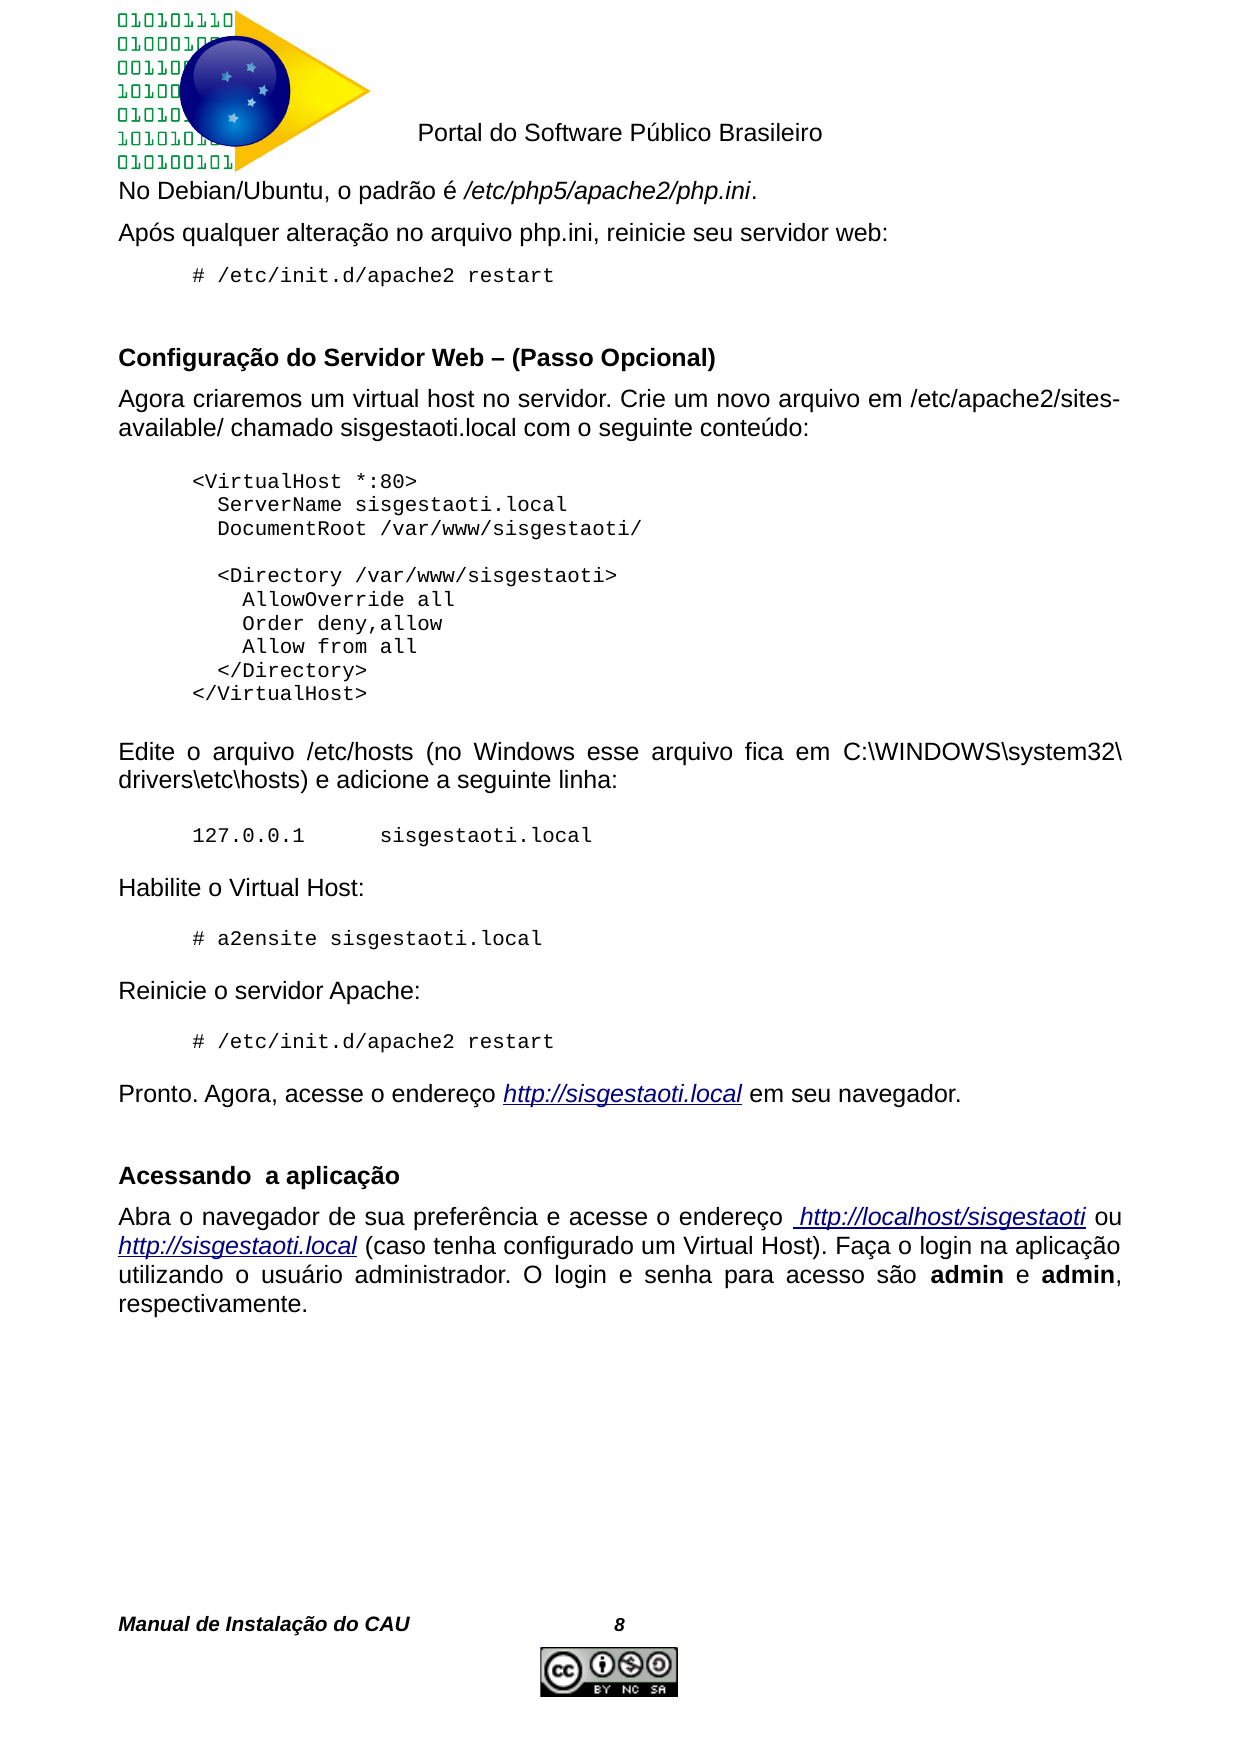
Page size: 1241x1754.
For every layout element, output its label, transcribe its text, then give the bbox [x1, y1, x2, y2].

text </Directory> [192, 660, 1122, 683]
text 127.0.0.1 sisgestaoti.local [118, 823, 1122, 848]
text Pronto. Agora, acesse o endereço http://sisgestaoti.local em seu navegador. [118, 1078, 1122, 1107]
text Reinicie o servidor Apache: [118, 976, 1122, 1004]
text </VirtualHost> [192, 683, 1122, 707]
text # a2ensite sisgestaoti.local [118, 926, 1122, 951]
text Allow from all [192, 636, 1122, 660]
picture [118, 10, 371, 172]
text <Directory /var/www/sisgestaoti> [192, 565, 1122, 589]
text Abra o navegador de sua preferência e acesse o endereço http://localhost/sisgestaoti ou http://sisgestaoti.local (caso tenha configurado um Virtual Host). Faça o login na aplicação utilizando o usuário administrador. O login e senha para acesso são admin e admin, respectivamente. [118, 1202, 1122, 1317]
text AllowOverride all [192, 589, 1122, 612]
subtitle Acessando a aplicação [118, 1161, 1122, 1190]
text Agora criaremos um virtual host no servidor. Crie um novo arquivo em /etc/apache2/sites-available/ chamado sisgestaoti.local com o seguinte conteúdo: [118, 384, 1122, 442]
text Edite o arquivo /etc/hosts (no Windows esse arquivo fica em C:\WINDOWS\system32\drivers\etc\hosts) e adicione a seguinte linha: [118, 737, 1122, 794]
text Order deny,allow [192, 612, 1122, 636]
text DocumentRoot /var/www/sisgestaoti/ [192, 518, 1122, 542]
text Após qualquer alteração no arquivo php.ini, reinicie seu servidor web: [118, 218, 1122, 246]
text # /etc/init.d/apache2 restart [118, 259, 1122, 289]
text No Debian/Ubuntu, o padrão é /etc/php5/apache2/php.ini. [118, 176, 1122, 205]
text # /etc/init.d/apache2 restart [118, 1029, 1122, 1054]
picture [540, 1647, 678, 1697]
subtitle Configuração do Servidor Web – (Passo Opcional) [118, 343, 1122, 372]
text <VirtualHost *:80> [192, 471, 1122, 494]
text ServerName sisgestaoti.local [192, 494, 1122, 518]
text Habilite o Virtual Host: [118, 873, 1122, 901]
